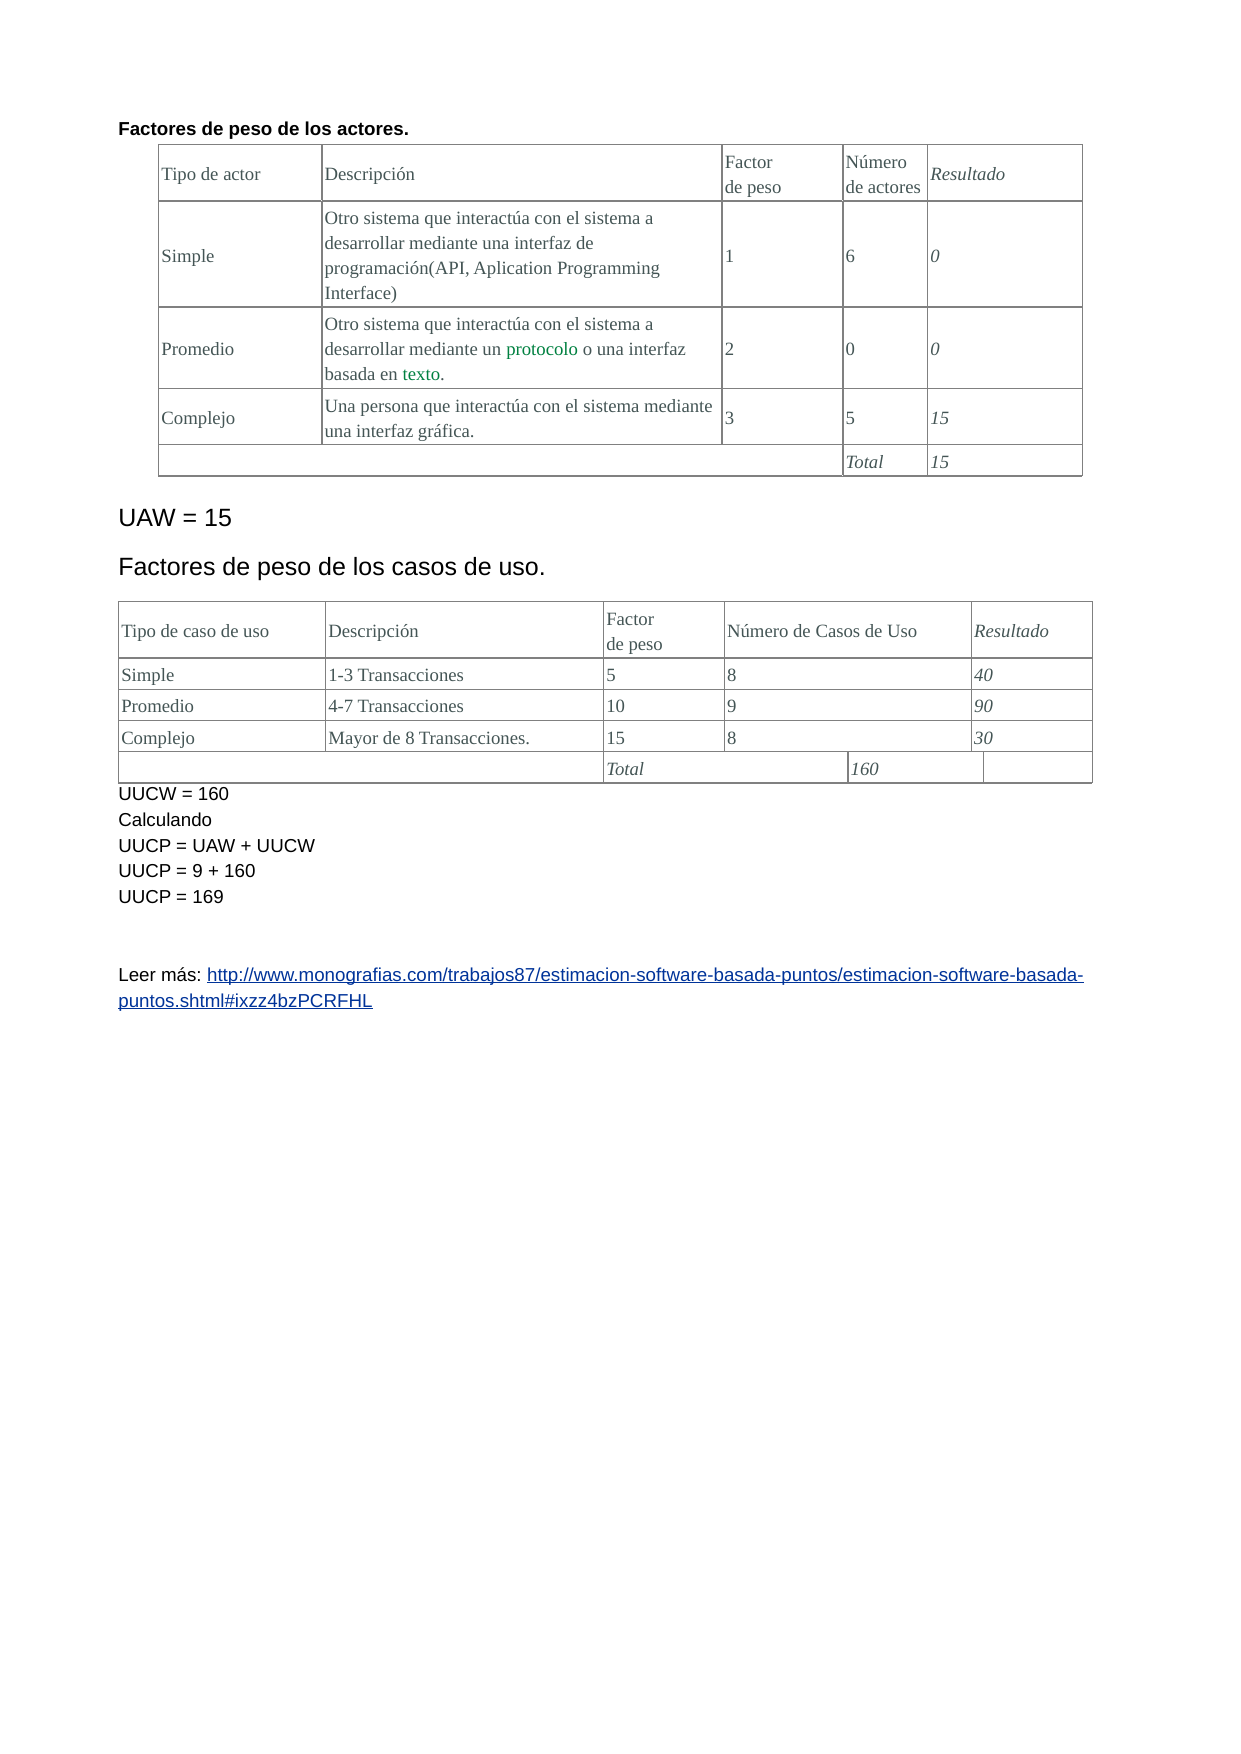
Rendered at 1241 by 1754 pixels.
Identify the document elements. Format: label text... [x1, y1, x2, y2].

table_cell Complejo [119, 721, 325, 751]
text UUCW = 160 [118, 783, 1122, 804]
table_cell Total [844, 445, 927, 475]
text Factores de peso de los actores. [118, 118, 1122, 140]
table_cell Total [604, 752, 847, 782]
table_cell 0 [928, 308, 1082, 388]
table_cell 5 [844, 389, 927, 444]
table_cell Promedio [119, 690, 325, 720]
table_cell 3 [723, 389, 842, 444]
table_cell 6 [844, 202, 927, 306]
table_cell Simple [159, 202, 321, 306]
table_cell Mayor de 8 Transacciones. [326, 721, 603, 751]
table_header Número de Casos de Uso [725, 602, 971, 657]
table_cell 8 [725, 721, 971, 751]
text Calculando [118, 808, 1122, 830]
text UUCP = UAW + UUCW [118, 834, 1122, 856]
table_cell 30 [972, 721, 1092, 751]
table_cell 1 [723, 202, 842, 306]
text Leer más: http://www.monografias.com/trabajos87/estimacion-software-basada-puntos/estimacion-software-basada-puntos.shtml#ixzz4bzPCRFHL [118, 912, 1122, 1011]
table_cell 2 [723, 308, 842, 388]
text UAW = 15 [118, 476, 1122, 532]
table_cell 9 [725, 690, 971, 720]
table_cell 4-7 Transacciones [326, 690, 603, 720]
table_header Factor de peso [604, 602, 724, 657]
table_cell [159, 445, 842, 475]
text UUCP = 169 [118, 886, 1122, 908]
table_cell 15 [928, 389, 1082, 444]
table_cell 0 [928, 202, 1082, 306]
table_header Descripción [326, 602, 603, 657]
table_cell 5 [604, 659, 724, 688]
table_cell 10 [604, 690, 724, 720]
table_header Número de actores [844, 145, 927, 200]
table_header Factor de peso [723, 145, 842, 200]
table_cell Simple [119, 659, 325, 688]
table_cell 15 [604, 721, 724, 751]
table_header Resultado [928, 145, 1082, 200]
table_cell [119, 752, 603, 782]
table_cell 90 [972, 690, 1092, 720]
table_cell Otro sistema que interactúa con el sistema a desarrollar mediante una interfaz de programación(API, Aplication Programming Interface) [323, 202, 721, 306]
table_cell [984, 752, 1092, 782]
table_cell 8 [725, 659, 971, 688]
table_cell 160 [849, 752, 983, 782]
table_header Tipo de actor [159, 145, 321, 200]
text Factores de peso de los casos de uso. [118, 552, 1122, 581]
table_cell Promedio [159, 308, 321, 388]
table_cell Complejo [159, 389, 321, 444]
table_cell Una persona que interactúa con el sistema mediante una interfaz gráfica. [323, 389, 721, 444]
table_header Descripción [323, 145, 721, 200]
table_cell 15 [928, 445, 1082, 475]
table_cell Otro sistema que interactúa con el sistema a desarrollar mediante un protocolo o una interfaz basada en texto. [323, 308, 721, 388]
table_cell 40 [972, 659, 1092, 688]
text UUCP = 9 + 160 [118, 860, 1122, 882]
table_header Resultado [972, 602, 1092, 657]
table_header Tipo de caso de uso [119, 602, 325, 657]
table_cell 0 [844, 308, 927, 388]
table_cell 1-3 Transacciones [326, 659, 603, 688]
